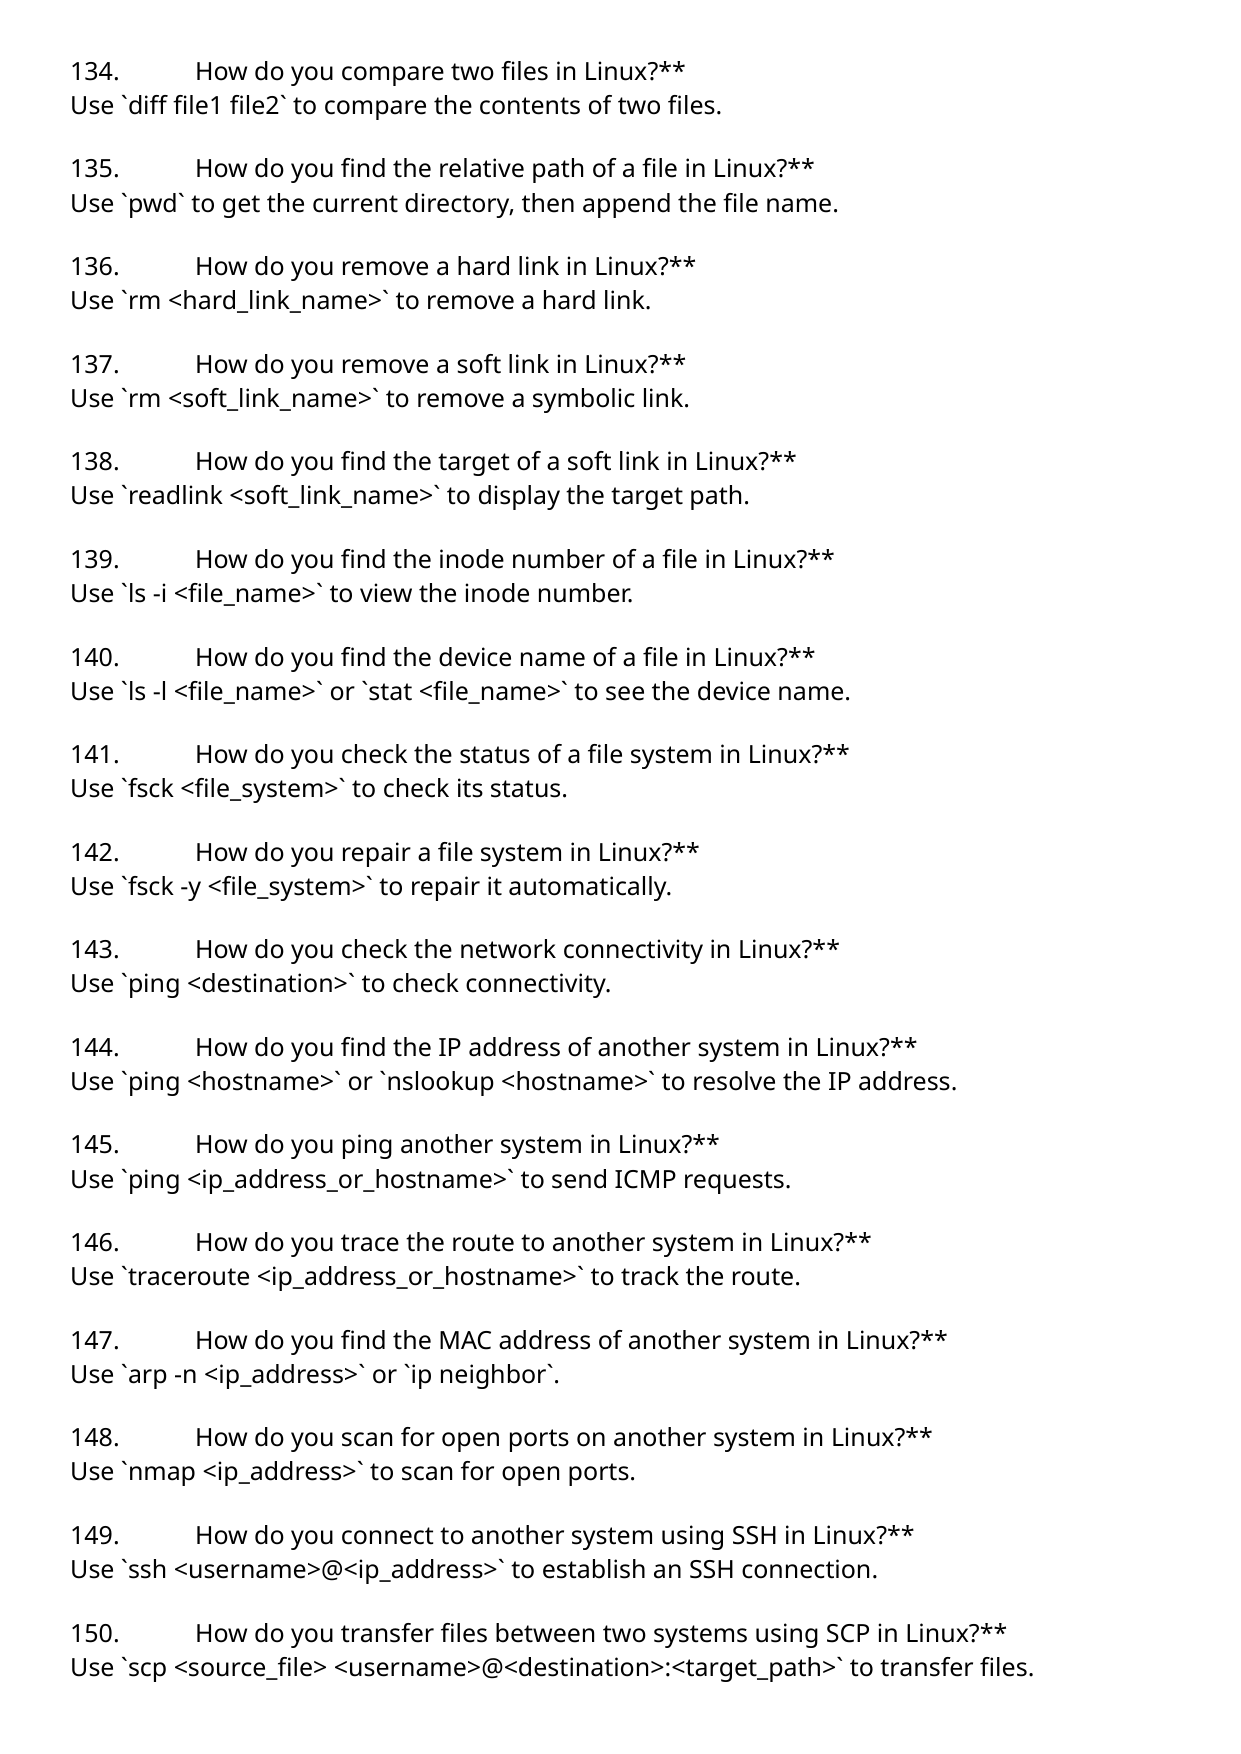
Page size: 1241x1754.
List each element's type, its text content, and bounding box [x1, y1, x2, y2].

list How do you find the device name of a file in Linux?** Use `ls -l <file_name>` or `stat <file_name>` to see the device name. [70, 639, 1129, 707]
list How do you find the IP address of another system in Linux?** Use `ping <hostname>` or `nslookup <hostname>` to resolve the IP address. [70, 1029, 1129, 1098]
list How do you trace the route to another system in Linux?** Use `traceroute <ip_address_or_hostname>` to track the route. [70, 1225, 1129, 1293]
list How do you remove a soft link in Linux?** Use `rm <soft_link_name>` to remove a symbolic link. [70, 346, 1129, 414]
list How do you find the MAC address of another system in Linux?** Use `arp -n <ip_address>` or `ip neighbor`. [70, 1322, 1129, 1391]
list How do you repair a file system in Linux?** Use `fsck -y <file_system>` to repair it automatically. [70, 834, 1129, 902]
list How do you connect to another system using SSH in Linux?** Use `ssh <username>@<ip_address>` to establish an SSH connection. [70, 1518, 1129, 1586]
list How do you scan for open ports on another system in Linux?** Use `nmap <ip_address>` to scan for open ports. [70, 1420, 1129, 1488]
list How do you remove a hard link in Linux?** Use `rm <hard_link_name>` to remove a hard link. [70, 249, 1129, 317]
list How do you find the relative path of a file in Linux?** Use `pwd` to get the current directory, then append the file name. [70, 151, 1129, 219]
list How do you check the status of a file system in Linux?** Use `fsck <file_system>` to check its status. [70, 737, 1129, 805]
list How do you find the inode number of a file in Linux?** Use `ls -i <file_name>` to view the inode number. [70, 542, 1129, 610]
list How do you compare two files in Linux?** Use `diff file1 file2` to compare the contents of two files. [70, 53, 1129, 122]
list How do you check the network connectivity in Linux?** Use `ping <destination>` to check connectivity. [70, 932, 1129, 1000]
list How do you find the target of a soft link in Linux?** Use `readlink <soft_link_name>` to display the target path. [70, 444, 1129, 512]
list How do you ping another system in Linux?** Use `ping <ip_address_or_hostname>` to send ICMP requests. [70, 1127, 1129, 1195]
list How do you transfer files between two systems using SCP in Linux?** Use `scp <source_file> <username>@<destination>:<target_path>` to transfer files. [70, 1615, 1129, 1683]
